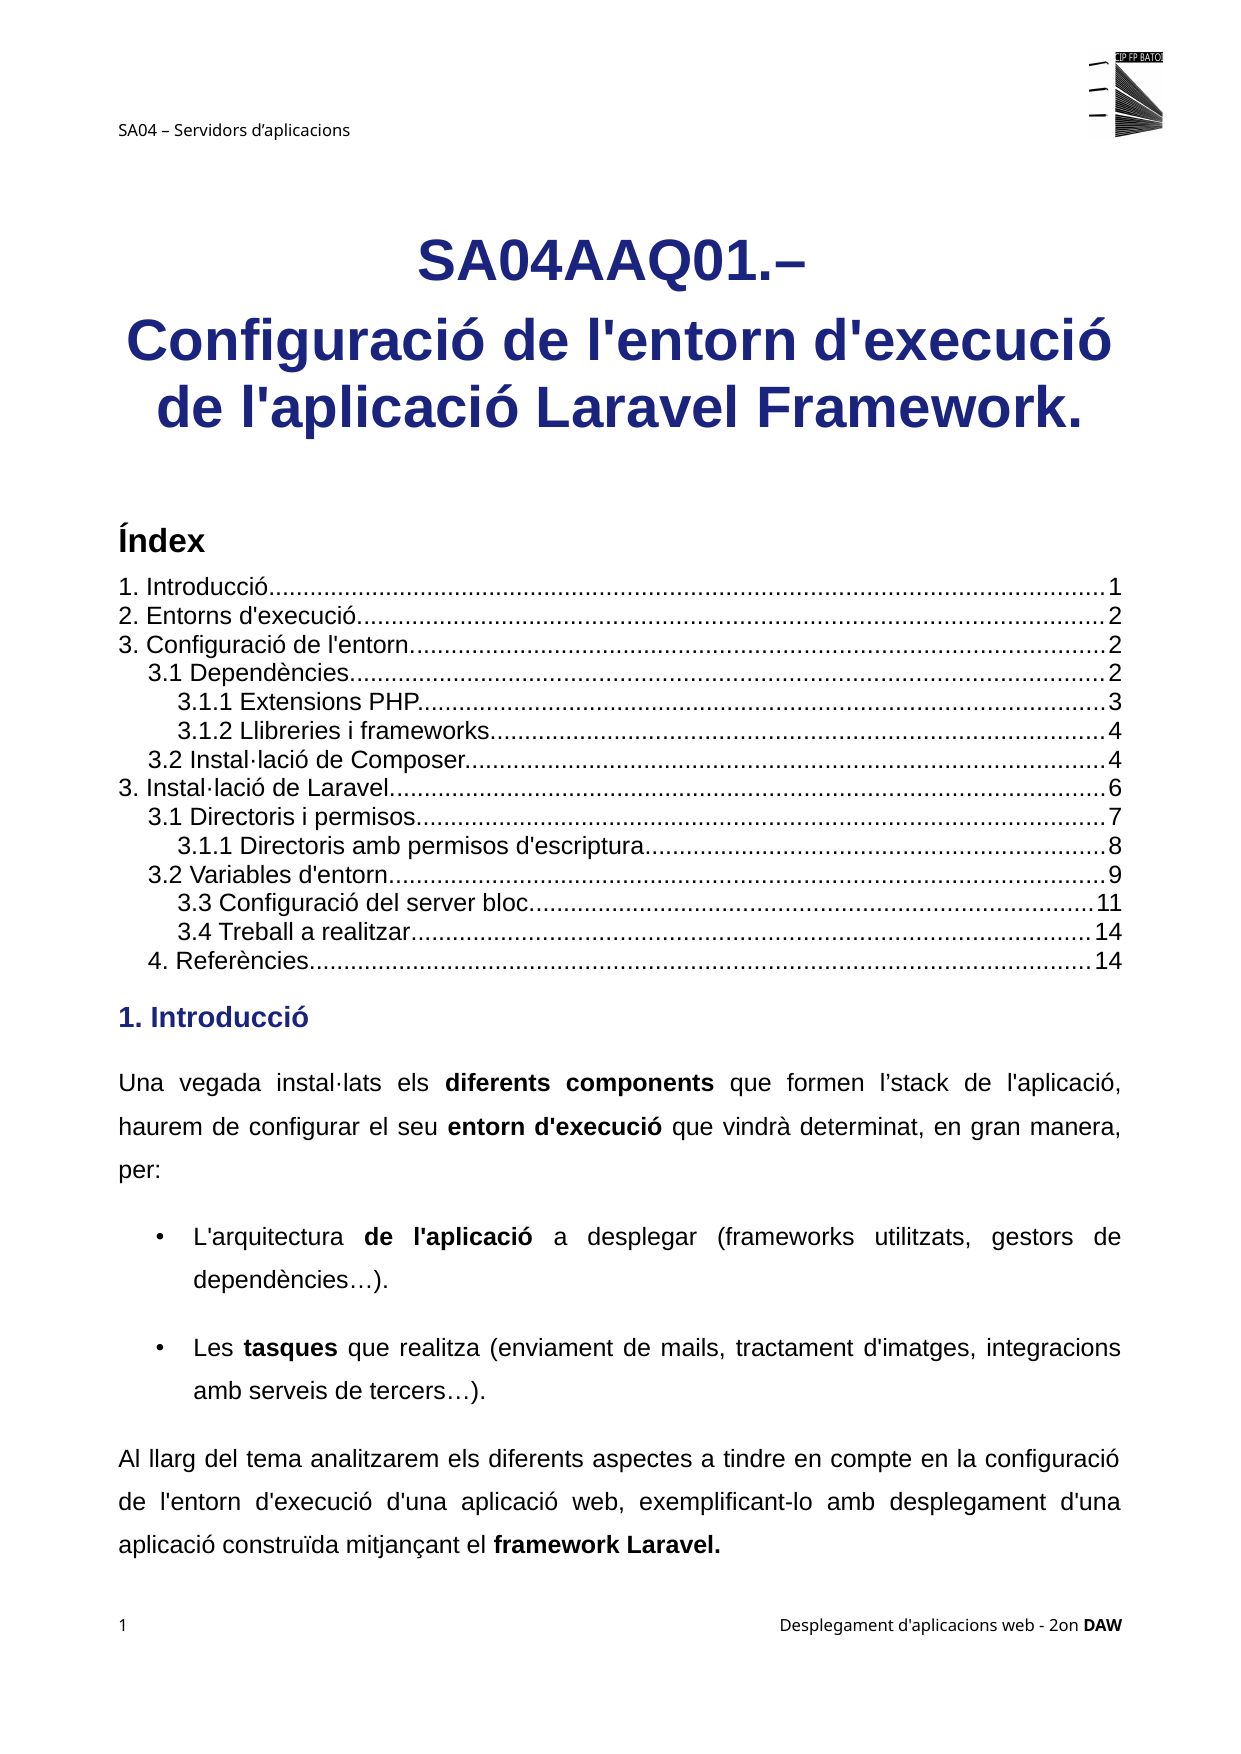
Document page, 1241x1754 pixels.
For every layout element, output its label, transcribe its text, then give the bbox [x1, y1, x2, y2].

text 3.1 Dependències. 2 [148, 658, 1122, 687]
text 3. Instal·lació de Laravel. 6 [118, 773, 1122, 802]
text 2. Entorns d'execució. 2 [118, 601, 1122, 630]
text 3.2 Variables d'entorn. 9 [148, 860, 1122, 888]
text 3.1 Directoris i permisos. 7 [148, 802, 1122, 831]
text Una vegada instal·lats els diferents components que formen l’stack de l'aplicació, haurem de configurar el seu entorn d'execució que vindrà determinat, en gran manera, per: [118, 1068, 1122, 1183]
text 3.1.1 Directoris amb permisos d'escriptura 8 [177, 831, 1122, 860]
subtitle Índex [118, 521, 1122, 560]
subtitle 1. Introducció [118, 1000, 1122, 1033]
list L'arquitectura de l'aplicació a desplegar (frameworks utilitzats, gestors de dependències…). [156, 1222, 1122, 1294]
text 1. Introducció 1 [118, 572, 1122, 601]
list Les tasques que realitza (enviament de mails, tractament d'imatges, integracions amb serveis de tercers…). [156, 1333, 1122, 1405]
text 3.1.2 Llibreries i frameworks. 4 [177, 716, 1122, 745]
text 3.2 Instal·lació de Composer. 4 [148, 745, 1122, 773]
title Configuració de l'entorn d'execució de l'aplicació Laravel Framework. [118, 306, 1122, 440]
text 3. Configuració de l'entorn. 2 [118, 630, 1122, 658]
picture [1087, 49, 1165, 140]
text 3.4 Treball a realitzar 14 [177, 917, 1122, 946]
text 3.1.1 Extensions PHP. 3 [177, 687, 1122, 716]
text 4. Referències 14 [148, 946, 1122, 975]
text Al llarg del tema analitzarem els diferents aspectes a tindre en compte en la configuració de l'entorn d'execució d'una aplicació web, exemplificant-lo amb desplegament d'una aplicació construïda mitjançant el framework Laravel. [118, 1444, 1122, 1559]
text 3.3 Configuració del server bloc. 11 [177, 888, 1122, 917]
title SA04AAQ01.– [118, 226, 1122, 293]
